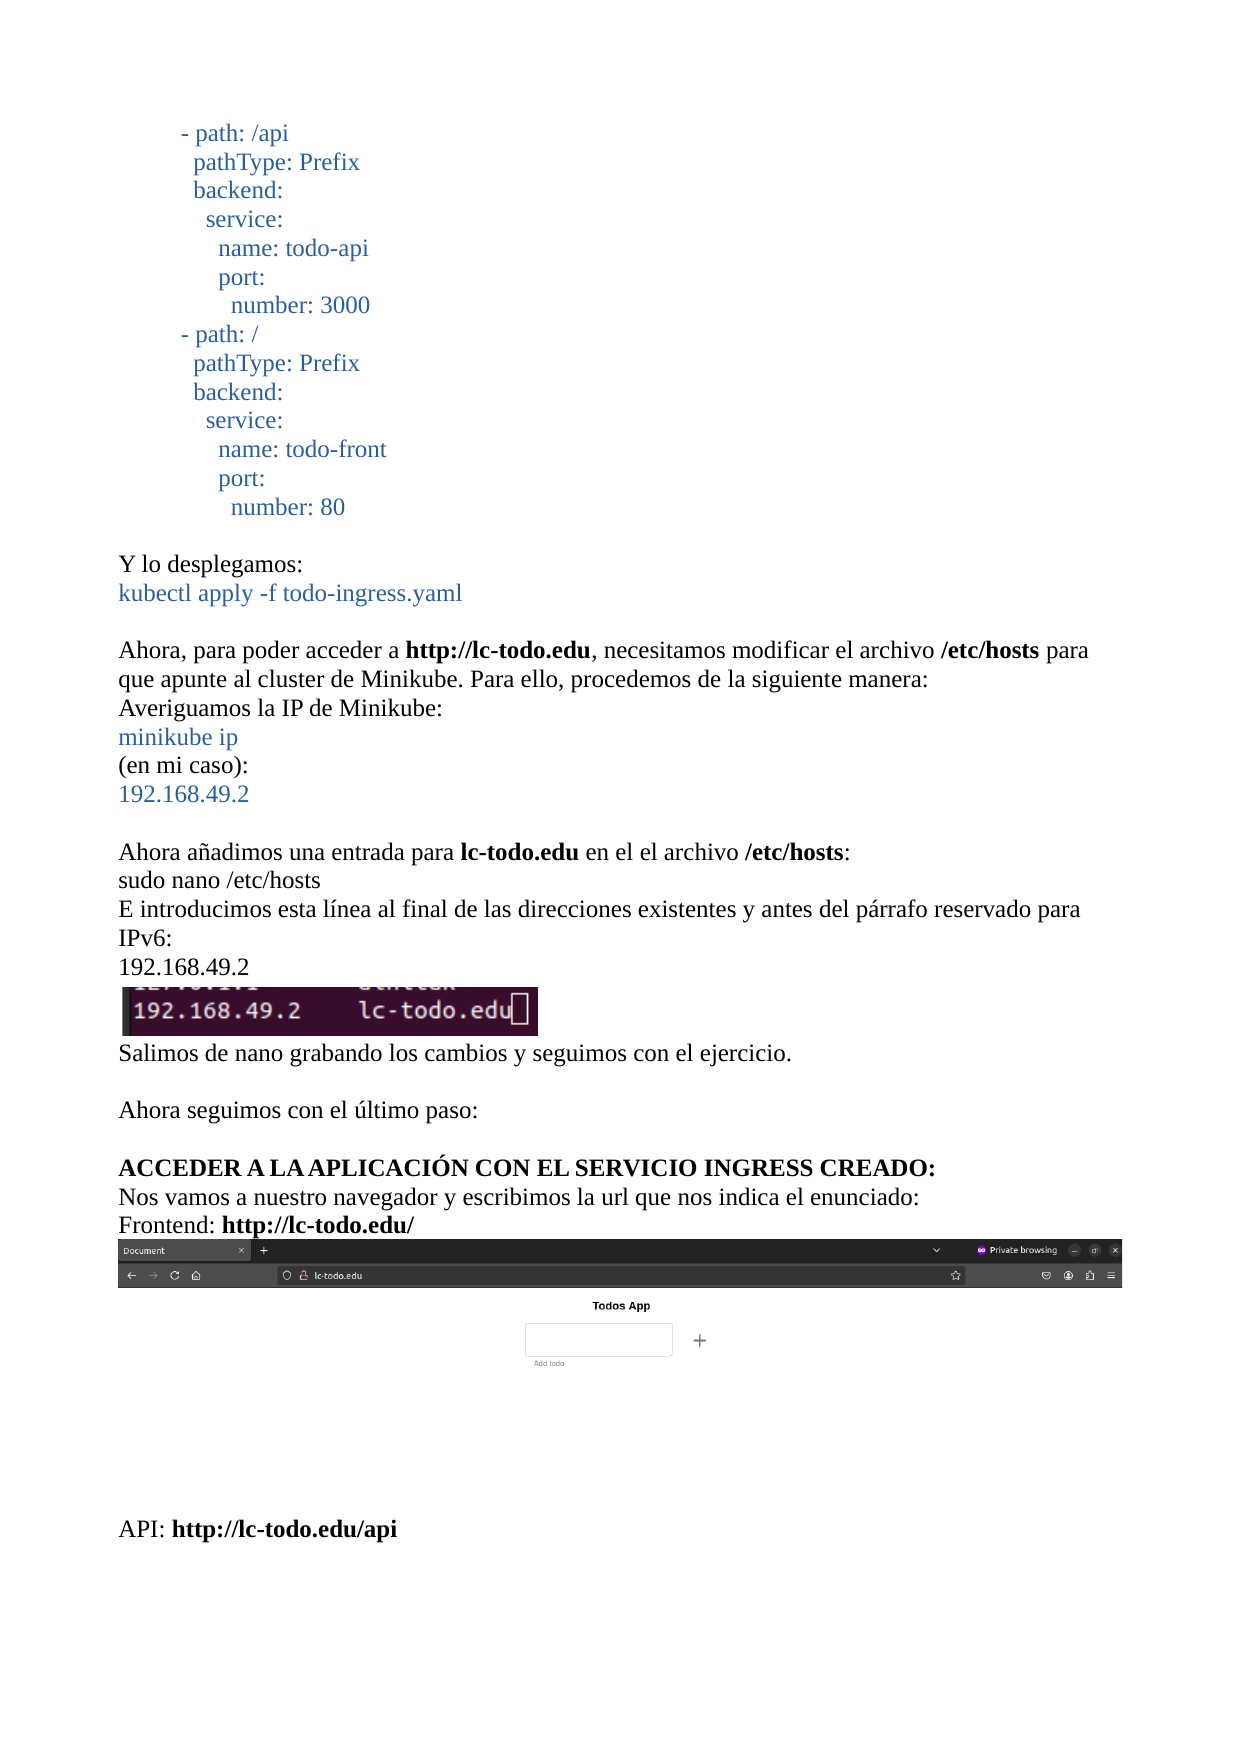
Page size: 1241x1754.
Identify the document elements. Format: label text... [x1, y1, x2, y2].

text ACCEDER A LA APLICACIÓN CON EL SERVICIO INGRESS CREADO: [118, 1153, 1122, 1182]
text Averiguamos la IP de Minikube: [118, 693, 1122, 722]
text Ahora añadimos una entrada para lc-todo.edu en el el archivo /etc/hosts: [118, 837, 1122, 866]
text port: [118, 262, 1122, 291]
text Ahora, para poder acceder a http://lc-todo.edu, necesitamos modificar el archivo /etc/hosts para que apunte al cluster de Minikube. Para ello, procedemos de la siguiente manera: [118, 636, 1122, 693]
text sudo nano /etc/hosts [118, 866, 1122, 894]
text - path: / [118, 319, 1122, 348]
text service: [118, 204, 1122, 233]
text Frontend: http://lc-todo.edu/ [118, 1211, 1122, 1239]
text 192.168.49.2 [118, 952, 1122, 981]
text Salimos de nano grabando los cambios y seguimos con el ejercicio. [118, 1038, 1122, 1067]
text name: todo-front [118, 434, 1122, 463]
text pathType: Prefix [118, 147, 1122, 176]
text 192.168.49.2 [118, 779, 1122, 808]
picture [118, 1239, 1123, 1486]
text service: [118, 406, 1122, 434]
text backend: [118, 377, 1122, 406]
text kubectl apply -f todo-ingress.yaml [118, 578, 1122, 607]
text API: http://lc-todo.edu/api [118, 1514, 1122, 1543]
text Nos vamos a nuestro navegador y escribimos la url que nos indica el enunciado: [118, 1182, 1122, 1211]
text backend: [118, 176, 1122, 204]
text name: todo-api [118, 233, 1122, 262]
text number: 3000 [118, 291, 1122, 319]
text minikube ip [118, 722, 1122, 751]
text E introducimos esta línea al final de las direcciones existentes y antes del párrafo reservado para IPv6: [118, 894, 1122, 952]
text number: 80 [118, 492, 1122, 521]
text Ahora seguimos con el último paso: [118, 1096, 1122, 1124]
text Y lo desplegamos: [118, 549, 1122, 578]
text - path: /api [118, 118, 1122, 147]
text pathType: Prefix [118, 348, 1122, 377]
picture [122, 987, 538, 1036]
text (en mi caso): [118, 751, 1122, 779]
text port: [118, 463, 1122, 492]
